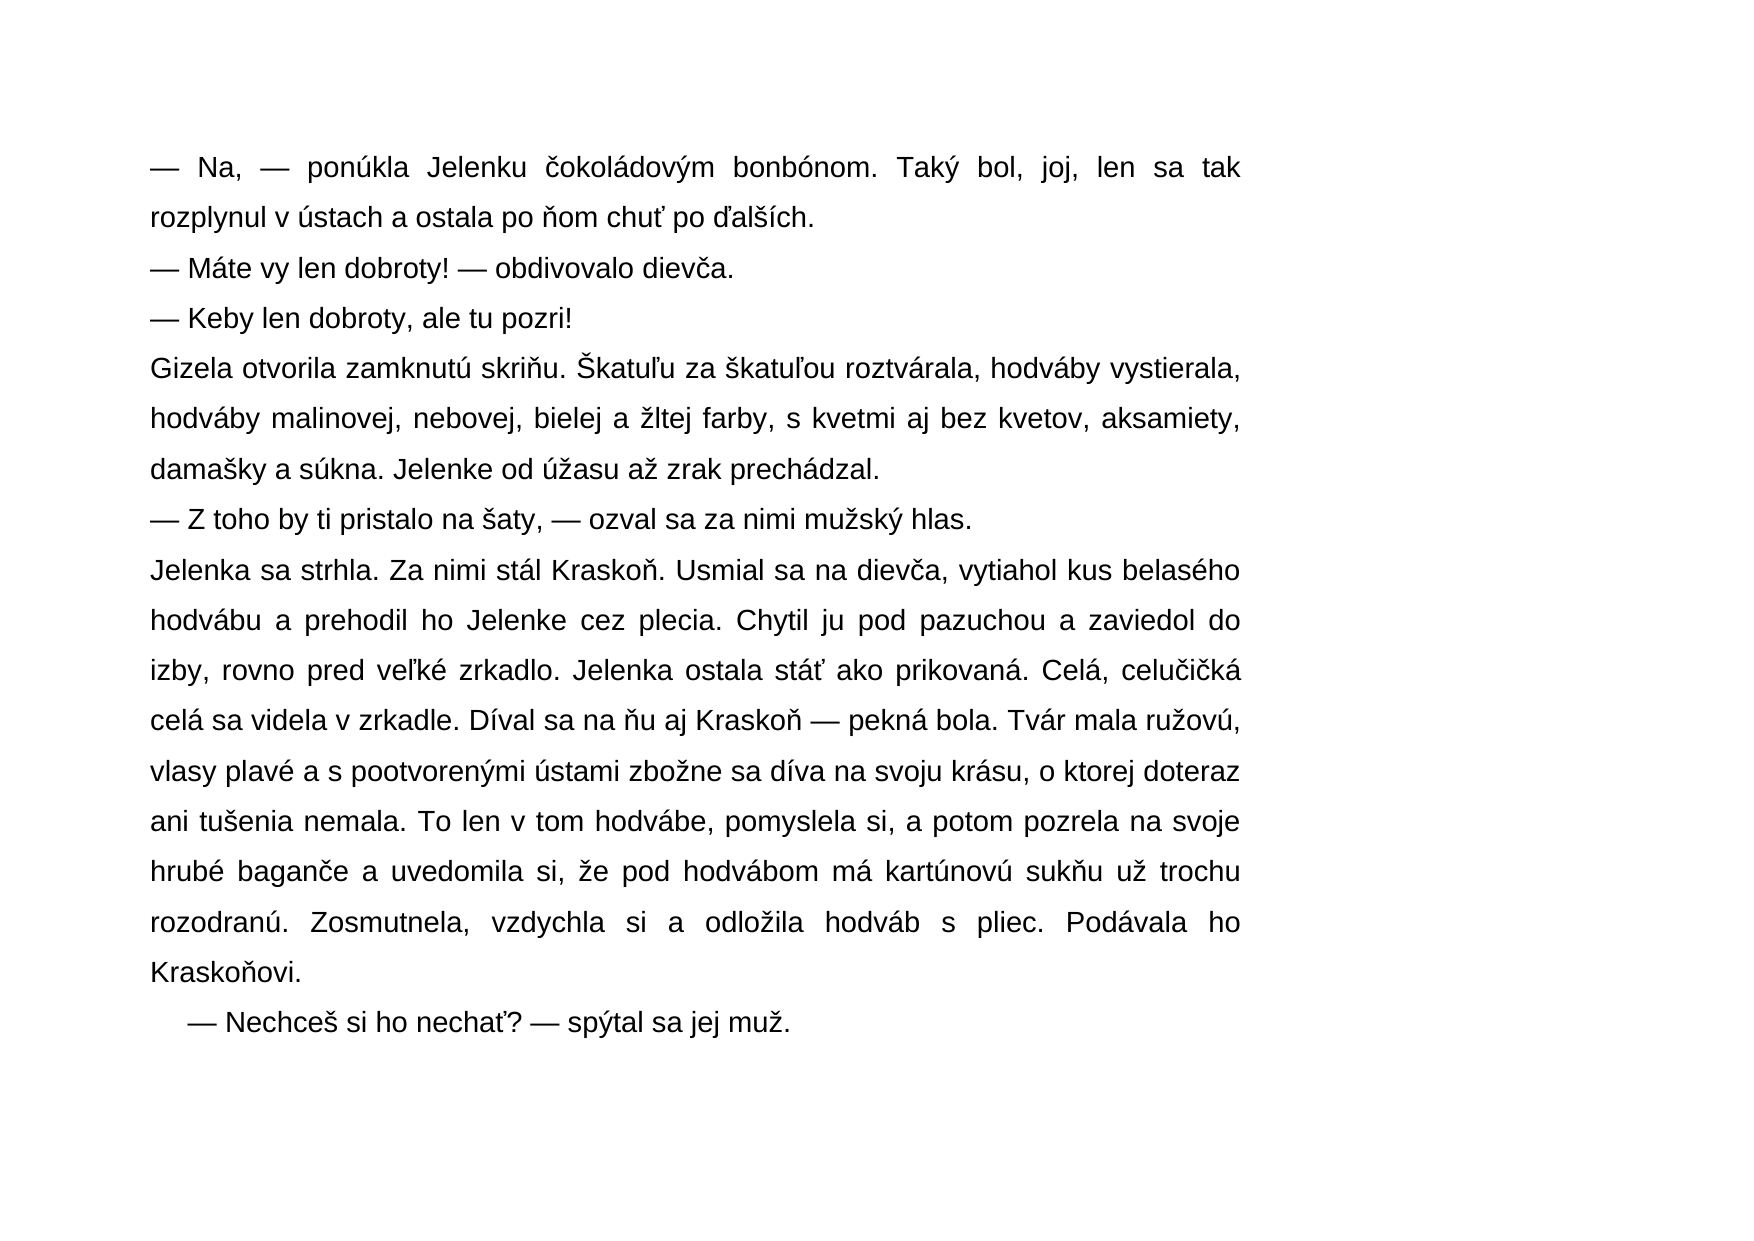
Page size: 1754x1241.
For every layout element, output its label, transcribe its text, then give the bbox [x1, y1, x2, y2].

text — Máte vy len dobroty! — obdivovalo dievča. [150, 251, 1243, 284]
text Jelenka sa strhla. Za nimi stál Kraskoň. Usmial sa na dievča, vytiahol kus belasého hodvábu a prehodil ho Jelenke cez plecia. Chytil ju pod pazuchou a zaviedol do izby, rovno pred veľké zrkadlo. Jelenka ostala stáť ako prikovaná. Celá, celučičká celá sa videla v zrkadle. Díval sa na ňu aj Kraskoň — pekná bola. Tvár mala ružovú, vlasy plavé a s pootvorenými ústami zbožne sa díva na svoju krásu, o ktorej doteraz ani tušenia nemala. To len v tom hodvábe, pomyslela si, a potom pozrela na svoje hrubé baganče a uvedomila si, že pod hodvábom má kartúnovú sukňu už trochu rozodranú. Zosmutnela, vzdychla si a odložila hodváb s pliec. Podávala ho Kraskoňovi. [150, 552, 1243, 988]
text — Z toho by ti pristalo na šaty, — ozval sa za nimi mužský hlas. [150, 502, 1243, 536]
text — Nechceš si ho nechať? — spýtal sa jej muž. [150, 1005, 1243, 1039]
text — Keby len dobroty, ale tu pozri! [150, 301, 1243, 334]
text — Na, — ponúkla Jelenku čokoládovým bonbónom. Taký bol, joj, len sa tak rozplynul v ústach a ostala po ňom chuť po ďalších. [150, 150, 1243, 234]
text Gizela otvorila zamknutú skriňu. Škatuľu za škatuľou roztvárala, hodváby vystierala, hodváby malinovej, nebovej, bielej a žltej farby, s kvetmi aj bez kvetov, aksamiety, damašky a súkna. Jelenke od úžasu až zrak prechádzal. [150, 351, 1243, 485]
